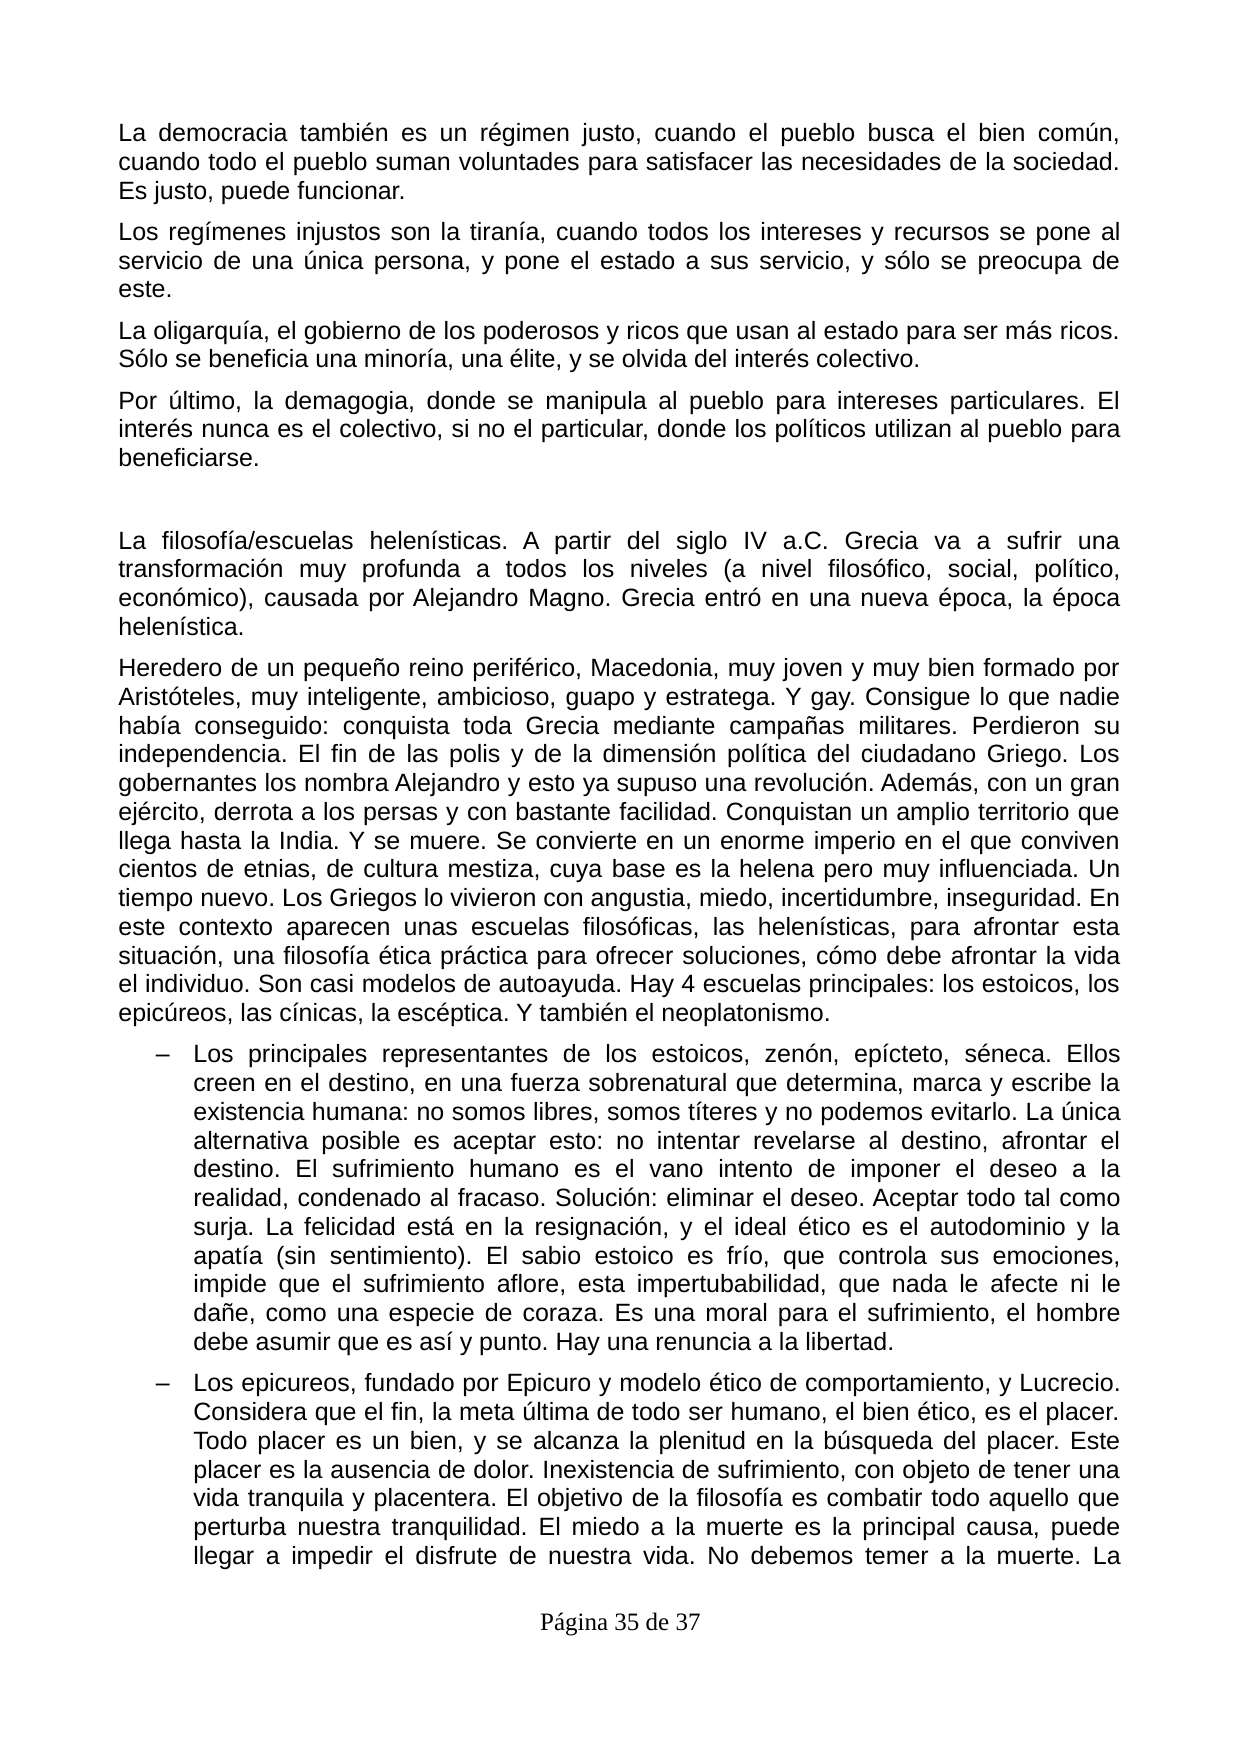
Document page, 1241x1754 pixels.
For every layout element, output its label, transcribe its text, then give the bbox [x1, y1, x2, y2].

list Los epicureos, fundado por Epicuro y modelo ético de comportamiento, y Lucrecio. Considera que el fin, la meta última de todo ser humano, el bien ético, es el placer. Todo placer es un bien, y se alcanza la plenitud en la búsqueda del placer. Este placer es la ausencia de dolor. Inexistencia de sufrimiento, con objeto de tener una vida tranquila y placentera. El objetivo de la filosofía es combatir todo aquello que perturba nuestra tranquilidad. El miedo a la muerte es la principal causa, puede llegar a impedir el disfrute de nuestra vida. No debemos temer a la muerte. La [156, 1368, 1122, 1569]
list Los principales representantes de los estoicos, zenón, epícteto, séneca. Ellos creen en el destino, en una fuerza sobrenatural que determina, marca y escribe la existencia humana: no somos libres, somos títeres y no podemos evitarlo. La única alternativa posible es aceptar esto: no intentar revelarse al destino, afrontar el destino. El sufrimiento humano es el vano intento de imponer el deseo a la realidad, condenado al fracaso. Solución: eliminar el deseo. Aceptar todo tal como surja. La felicidad está en la resignación, y el ideal ético es el autodominio y la apatía (sin sentimiento). El sabio estoico es frío, que controla sus emociones, impide que el sufrimiento aflore, esta impertubabilidad, que nada le afecte ni le dañe, como una especie de coraza. Es una moral para el sufrimiento, el hombre debe asumir que es así y punto. Hay una renuncia a la libertad. [156, 1039, 1122, 1356]
text Heredero de un pequeño reino periférico, Macedonia, muy joven y muy bien formado por Aristóteles, muy inteligente, ambicioso, guapo y estratega. Y gay. Consigue lo que nadie había conseguido: conquista toda Grecia mediante campañas militares. Perdieron su independencia. El fin de las polis y de la dimensión política del ciudadano Griego. Los gobernantes los nombra Alejandro y esto ya supuso una revolución. Además, con un gran ejército, derrota a los persas y con bastante facilidad. Conquistan un amplio territorio que llega hasta la India. Y se muere. Se convierte en un enorme imperio en el que conviven cientos de etnias, de cultura mestiza, cuya base es la helena pero muy influenciada. Un tiempo nuevo. Los Griegos lo vivieron con angustia, miedo, incertidumbre, inseguridad. En este contexto aparecen unas escuelas filosóficas, las helenísticas, para afrontar esta situación, una filosofía ética práctica para ofrecer soluciones, cómo debe afrontar la vida el individuo. Son casi modelos de autoayuda. Hay 4 escuelas principales: los estoicos, los epicúreos, las cínicas, la escéptica. Y también el neoplatonismo. [118, 653, 1122, 1027]
text La democracia también es un régimen justo, cuando el pueblo busca el bien común, cuando todo el pueblo suman voluntades para satisfacer las necesidades de la sociedad. Es justo, puede funcionar. [118, 118, 1122, 204]
text La filosofía/escuelas helenísticas. A partir del siglo IV a.C. Grecia va a sufrir una transformación muy profunda a todos los niveles (a nivel filosófico, social, político, económico), causada por Alejandro Magno. Grecia entró en una nueva época, la época helenística. [118, 526, 1122, 641]
text Por último, la demagogia, donde se manipula al pueblo para intereses particulares. El interés nunca es el colectivo, si no el particular, donde los políticos utilizan al pueblo para beneficiarse. [118, 386, 1122, 472]
text Los regímenes injustos son la tiranía, cuando todos los intereses y recursos se pone al servicio de una única persona, y pone el estado a sus servicio, y sólo se preocupa de este. [118, 217, 1122, 303]
text La oligarquía, el gobierno de los poderosos y ricos que usan al estado para ser más ricos. Sólo se beneficia una minoría, una élite, y se olvida del interés colectivo. [118, 316, 1122, 373]
